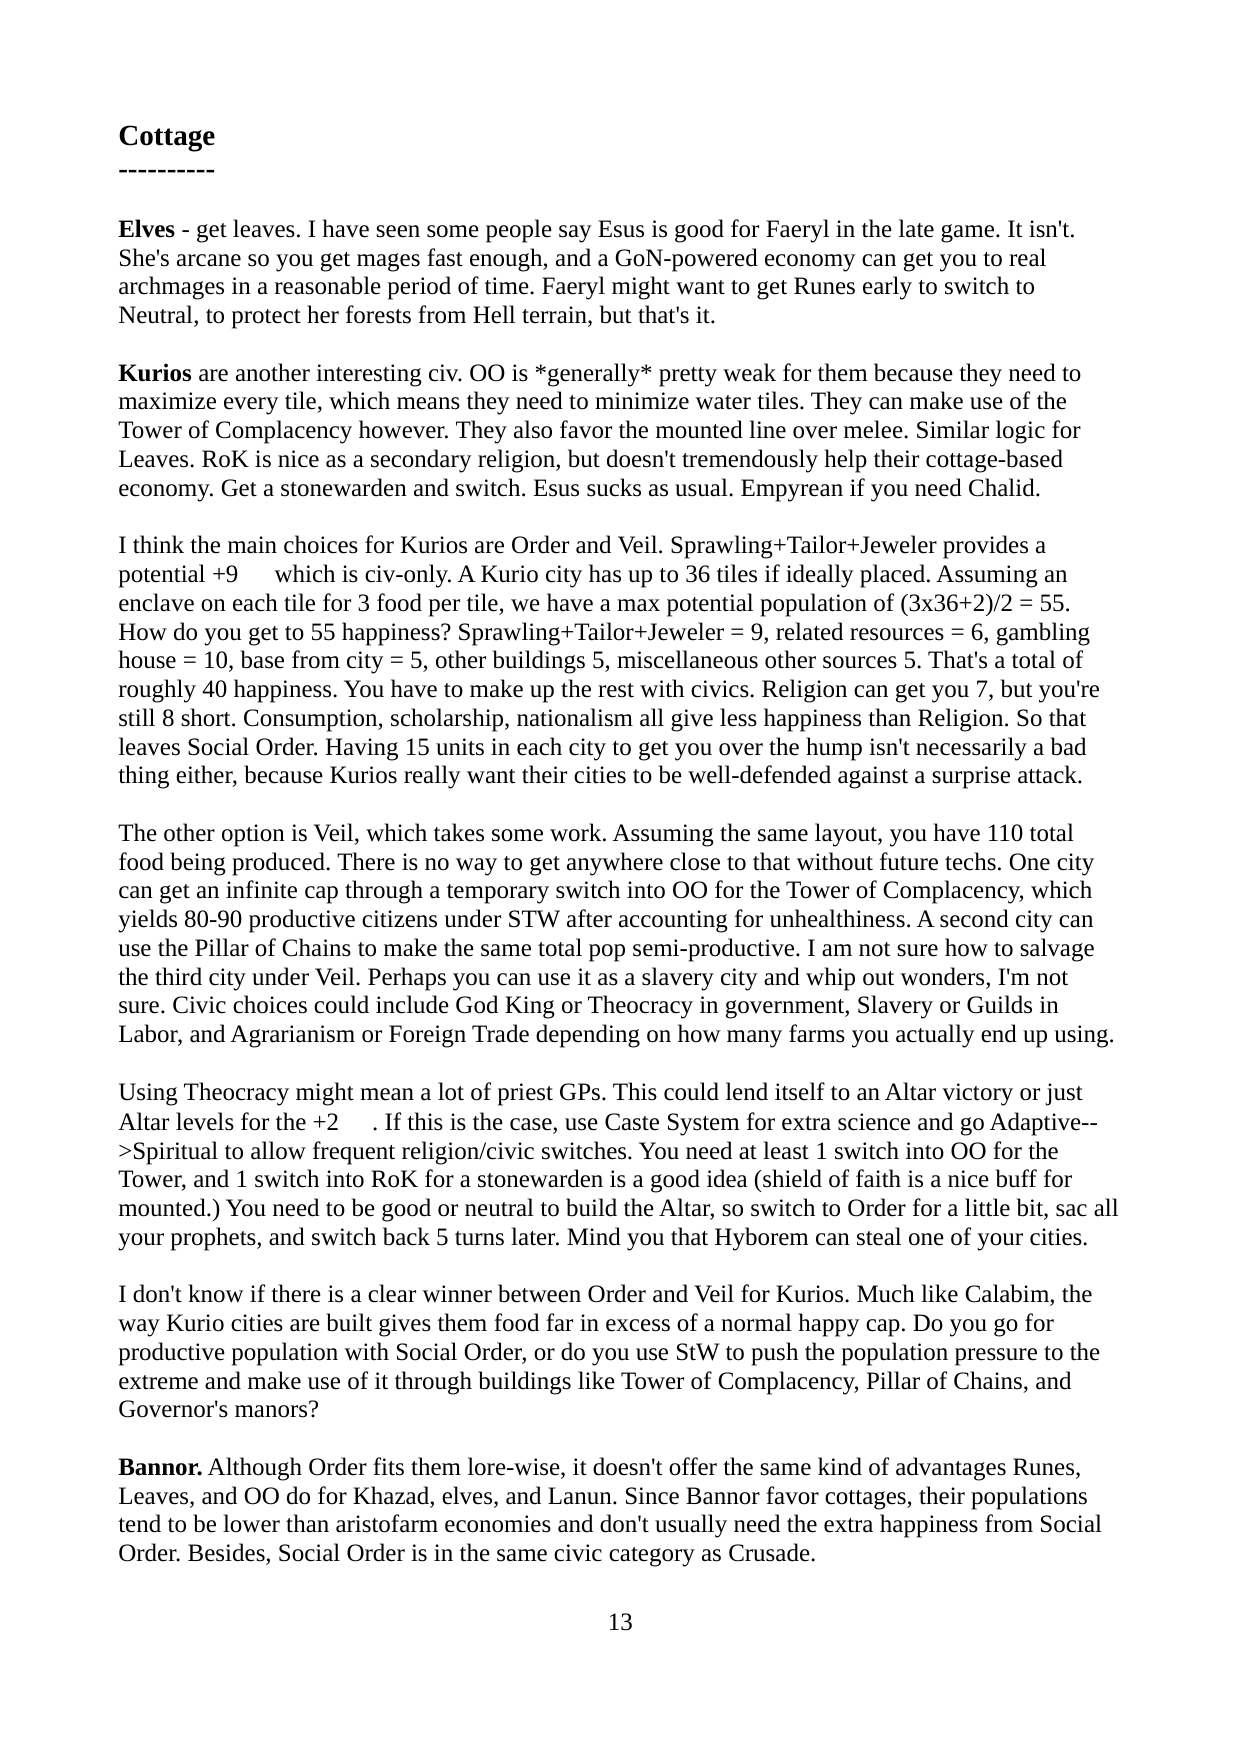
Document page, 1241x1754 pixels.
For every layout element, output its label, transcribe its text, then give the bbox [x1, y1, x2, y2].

text Bannor. Although Order fits them lore-wise, it doesn't offer the same kind of advantages Runes, Leaves, and OO do for Khazad, elves, and Lanun. Since Bannor favor cottages, their populations tend to be lower than aristofarm economies and don't usually need the extra happiness from Social Order. Besides, Social Order is in the same civic category as Crusade. [118, 1452, 1122, 1567]
text Cottage ---------- Elves - get leaves. I have seen some people say Esus is good for Faeryl in the late game. It isn't. She's arcane so you get mages fast enough, and a GoN-powered economy can get you to real archmages in a reasonable period of time. Faeryl might want to get Runes early to switch to Neutral, to protect her forests from Hell terrain, but that's it. Kurios are another interesting civ. OO is *generally* pretty weak for them because they need to maximize every tile, which means they need to minimize water tiles. They can make use of the Tower of Complacency however. They also favor the mounted line over melee. Similar logic for Leaves. RoK is nice as a secondary religion, but doesn't tremendously help their cottage-based economy. Get a stonewarden and switch. Esus sucks as usual. Empyrean if you need Chalid. I think the main choices for Kurios are Order and Veil. Sprawling+Tailor+Jeweler provides a potential +9 which is civ-only. A Kurio city has up to 36 tiles if ideally placed. Assuming an enclave on each tile for 3 food per tile, we have a max potential population of (3x36+2)/2 = 55. How do you get to 55 happiness? Sprawling+Tailor+Jeweler = 9, related resources = 6, gambling house = 10, base from city = 5, other buildings 5, miscellaneous other sources 5. That's a total of roughly 40 happiness. You have to make up the rest with civics. Religion can get you 7, but you're still 8 short. Consumption, scholarship, nationalism all give less happiness than Religion. So that leaves Social Order. Having 15 units in each city to get you over the hump isn't necessarily a bad thing either, because Kurios really want their cities to be well-defended against a surprise attack. The other option is Veil, which takes some work. Assuming the same layout, you have 110 total food being produced. There is no way to get anywhere close to that without future techs. One city can get an infinite cap through a temporary switch into OO for the Tower of Complacency, which yields 80-90 productive citizens under STW after accounting for unhealthiness. A second city can use the Pillar of Chains to make the same total pop semi-productive. I am not sure how to salvage the third city under Veil. Perhaps you can use it as a slavery city and whip out wonders, I'm not sure. Civic choices could include God King or Theocracy in government, Slavery or Guilds in Labor, and Agrarianism or Foreign Trade depending on how many farms you actually end up using. Using Theocracy might mean a lot of priest GPs. This could lend itself to an Altar victory or just Altar levels for the +2 . If this is the case, use Caste System for extra science and go Adaptive-->Spiritual to allow frequent religion/civic switches. You need at least 1 switch into OO for the Tower, and 1 switch into RoK for a stonewarden is a good idea (shield of faith is a nice buff for mounted.) You need to be good or neutral to build the Altar, so switch to Order for a little bit, sac all your prophets, and switch back 5 turns later. Mind you that Hyborem can steal one of your cities. I don't know if there is a clear winner between Order and Veil for Kurios. Much like Calabim, the way Kurio cities are built gives them food far in excess of a normal happy cap. Do you go for productive population with Social Order, or do you use StW to push the population pressure to the extreme and make use of it through buildings like Tower of Complacency, Pillar of Chains, and Governor's manors? [118, 118, 1122, 1423]
